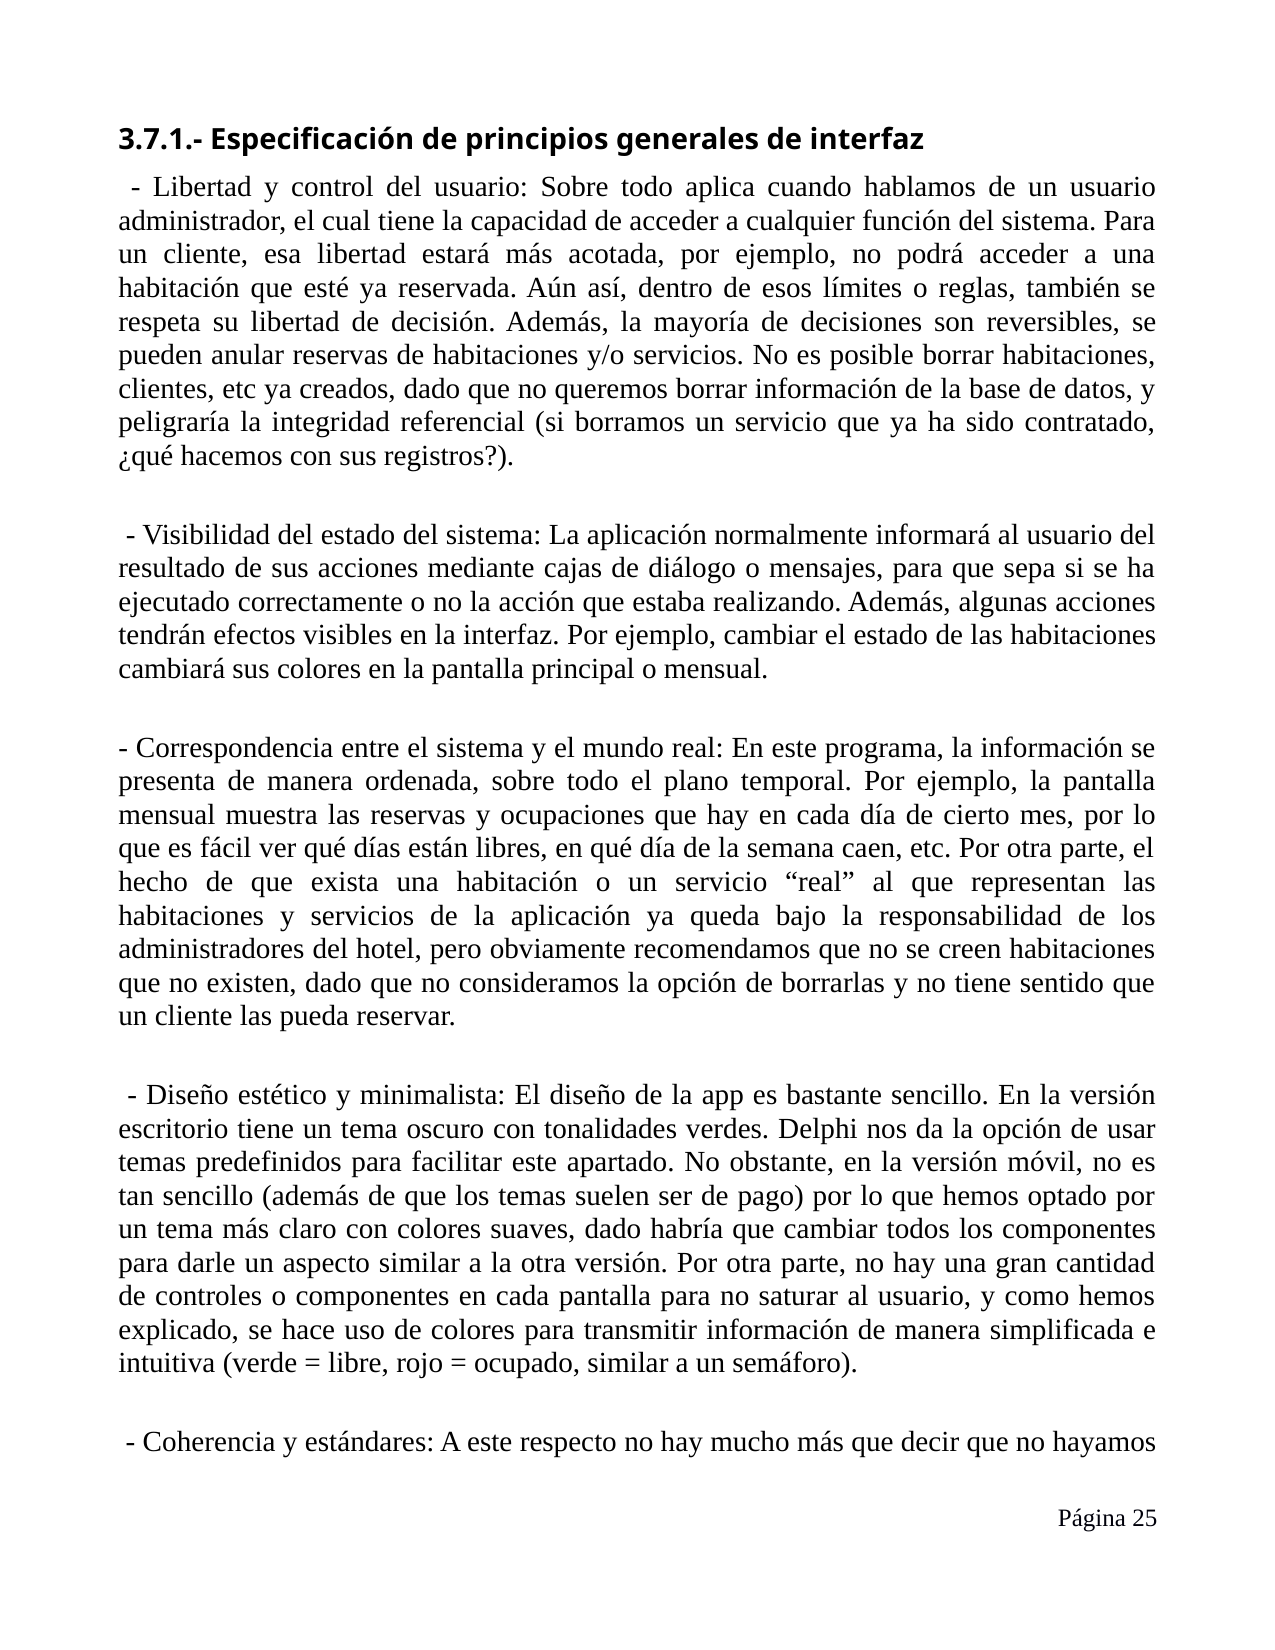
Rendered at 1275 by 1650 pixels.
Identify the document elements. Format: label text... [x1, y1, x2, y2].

text - Diseño estético y minimalista: El diseño de la app es bastante sencillo. En la versión escritorio tiene un tema oscuro con tonalidades verdes. Delphi nos da la opción de usar temas predefinidos para facilitar este apartado. No obstante, en la versión móvil, no es tan sencillo (además de que los temas suelen ser de pago) por lo que hemos optado por un tema más claro con colores suaves, dado habría que cambiar todos los componentes para darle un aspecto similar a la otra versión. Por otra parte, no hay una gran cantidad de controles o componentes en cada pantalla para no saturar al usuario, y como hemos explicado, se hace uso de colores para transmitir información de manera simplificada e intuitiva (verde = libre, rojo = ocupado, similar a un semáforo). [118, 1077, 1157, 1379]
text - Correspondencia entre el sistema y el mundo real: En este programa, la información se presenta de manera ordenada, sobre todo el plano temporal. Por ejemplo, la pantalla mensual muestra las reservas y ocupaciones que hay en cada día de cierto mes, por lo que es fácil ver qué días están libres, en qué día de la semana caen, etc. Por otra parte, el hecho de que exista una habitación o un servicio “real” al que representan las habitaciones y servicios de la aplicación ya queda bajo la responsabilidad de los administradores del hotel, pero obviamente recomendamos que no se creen habitaciones que no existen, dado que no consideramos la opción de borrarlas y no tiene sentido que un cliente las pueda reservar. [118, 730, 1157, 1032]
text - Coherencia y estándares: A este respecto no hay mucho más que decir que no hayamos [118, 1424, 1157, 1458]
text - Visibilidad del estado del sistema: La aplicación normalmente informará al usuario del resultado de sus acciones mediante cajas de diálogo o mensajes, para que sepa si se ha ejecutado correctamente o no la acción que estaba realizando. Además, algunas acciones tendrán efectos visibles en la interfaz. Por ejemplo, cambiar el estado de las habitaciones cambiará sus colores en la pantalla principal o mensual. [118, 517, 1157, 684]
text - Libertad y control del usuario: Sobre todo aplica cuando hablamos de un usuario administrador, el cual tiene la capacidad de acceder a cualquier función del sistema. Para un cliente, esa libertad estará más acotada, por ejemplo, no podrá acceder a una habitación que esté ya reservada. Aún así, dentro de esos límites o reglas, también se respeta su libertad de decisión. Además, la mayoría de decisiones son reversibles, se pueden anular reservas de habitaciones y/o servicios. No es posible borrar habitaciones, clientes, etc ya creados, dado que no queremos borrar información de la base de datos, y peligraría la integridad referencial (si borramos un servicio que ya ha sido contratado, ¿qué hacemos con sus registros?). [118, 169, 1157, 471]
text 3.7.1.- Especificación de principios generales de interfaz [118, 118, 1157, 158]
